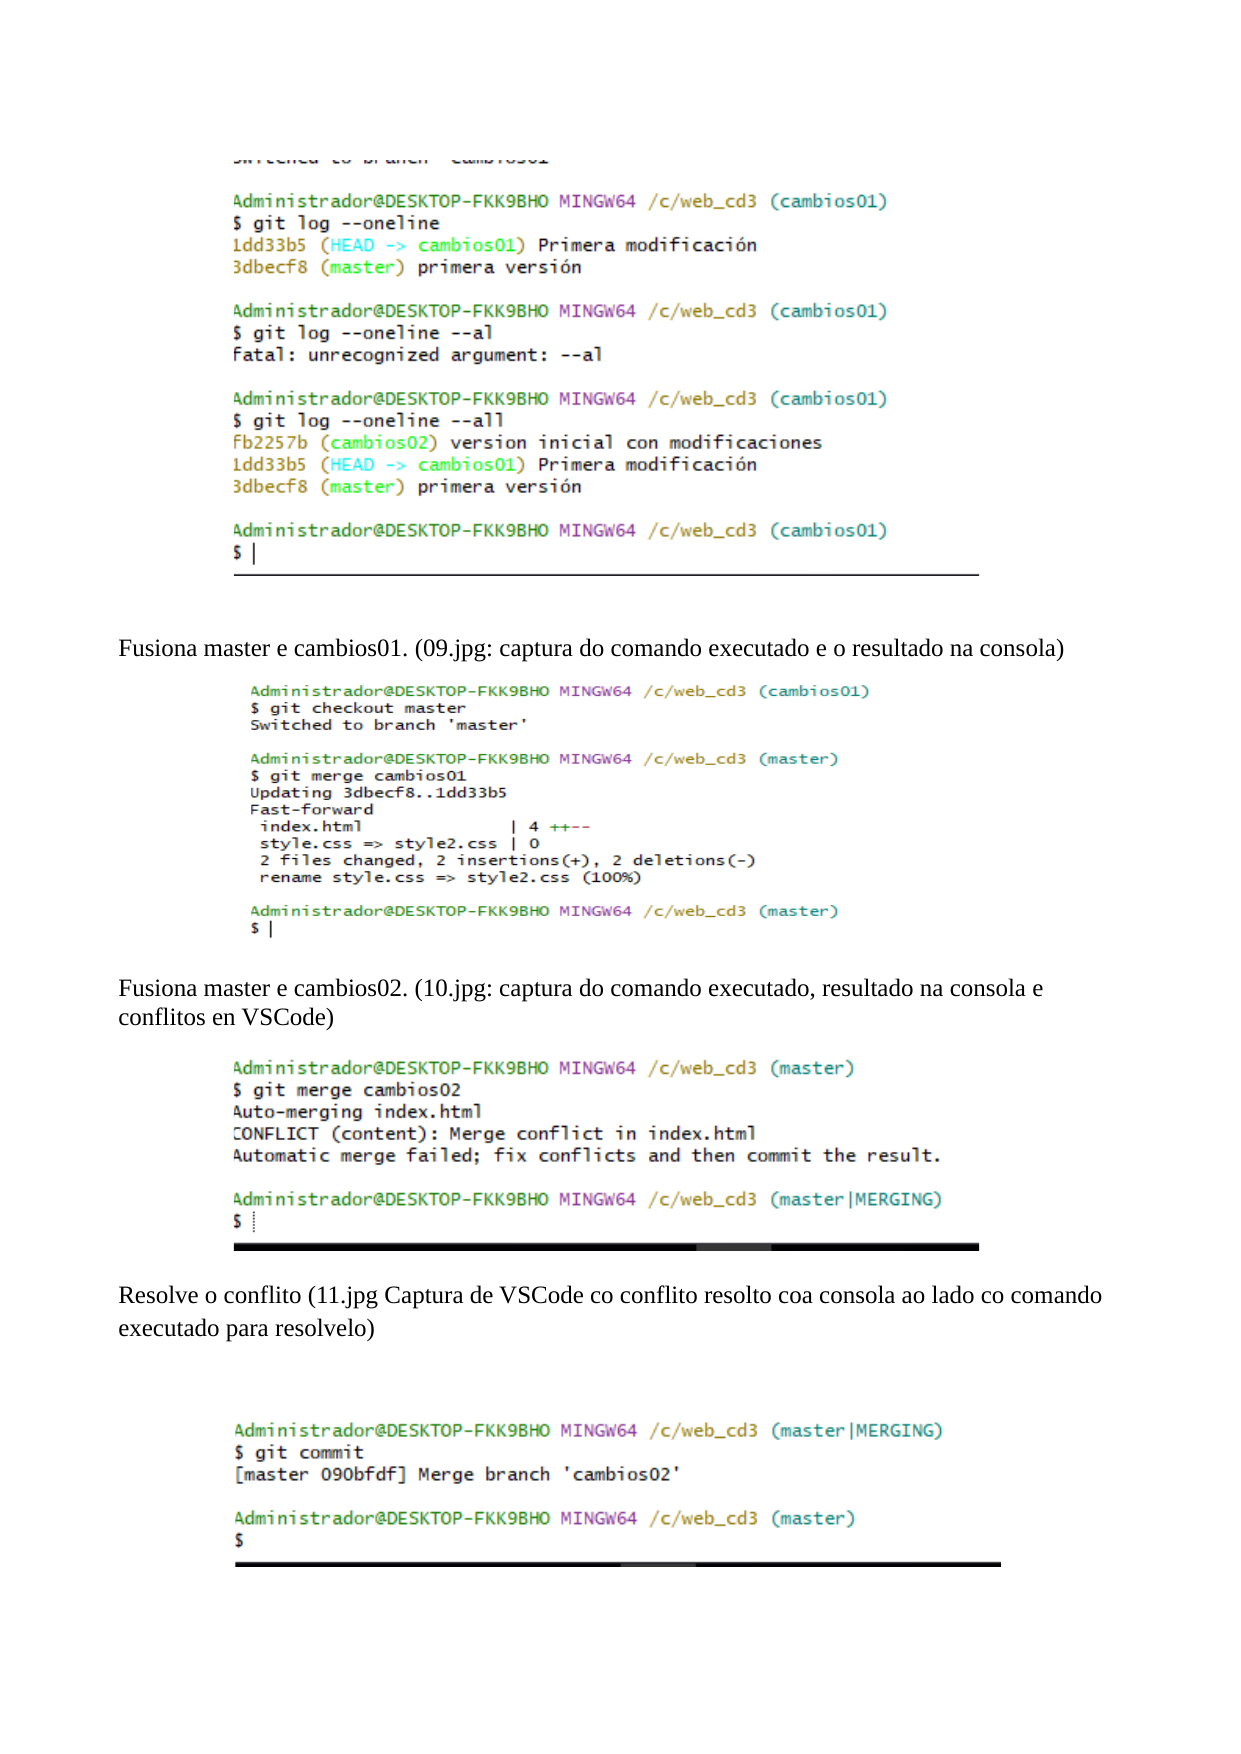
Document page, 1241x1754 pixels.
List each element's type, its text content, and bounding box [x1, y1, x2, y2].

picture [235, 1393, 1001, 1567]
picture [251, 678, 966, 945]
text Fusiona master e cambios01. (09.jpg: captura do comando executado e o resultado na consola) [118, 633, 1122, 662]
picture [233, 1040, 980, 1251]
picture [233, 160, 980, 576]
text Fusiona master e cambios02. (10.jpg: captura do comando executado, resultado na consola e conflitos en VSCode) [118, 973, 1122, 1031]
text Resolve o conflito (11.jpg Captura de VSCode co conflito resolto coa consola ao lado co comando executado para resolvelo) [118, 1280, 1122, 1342]
